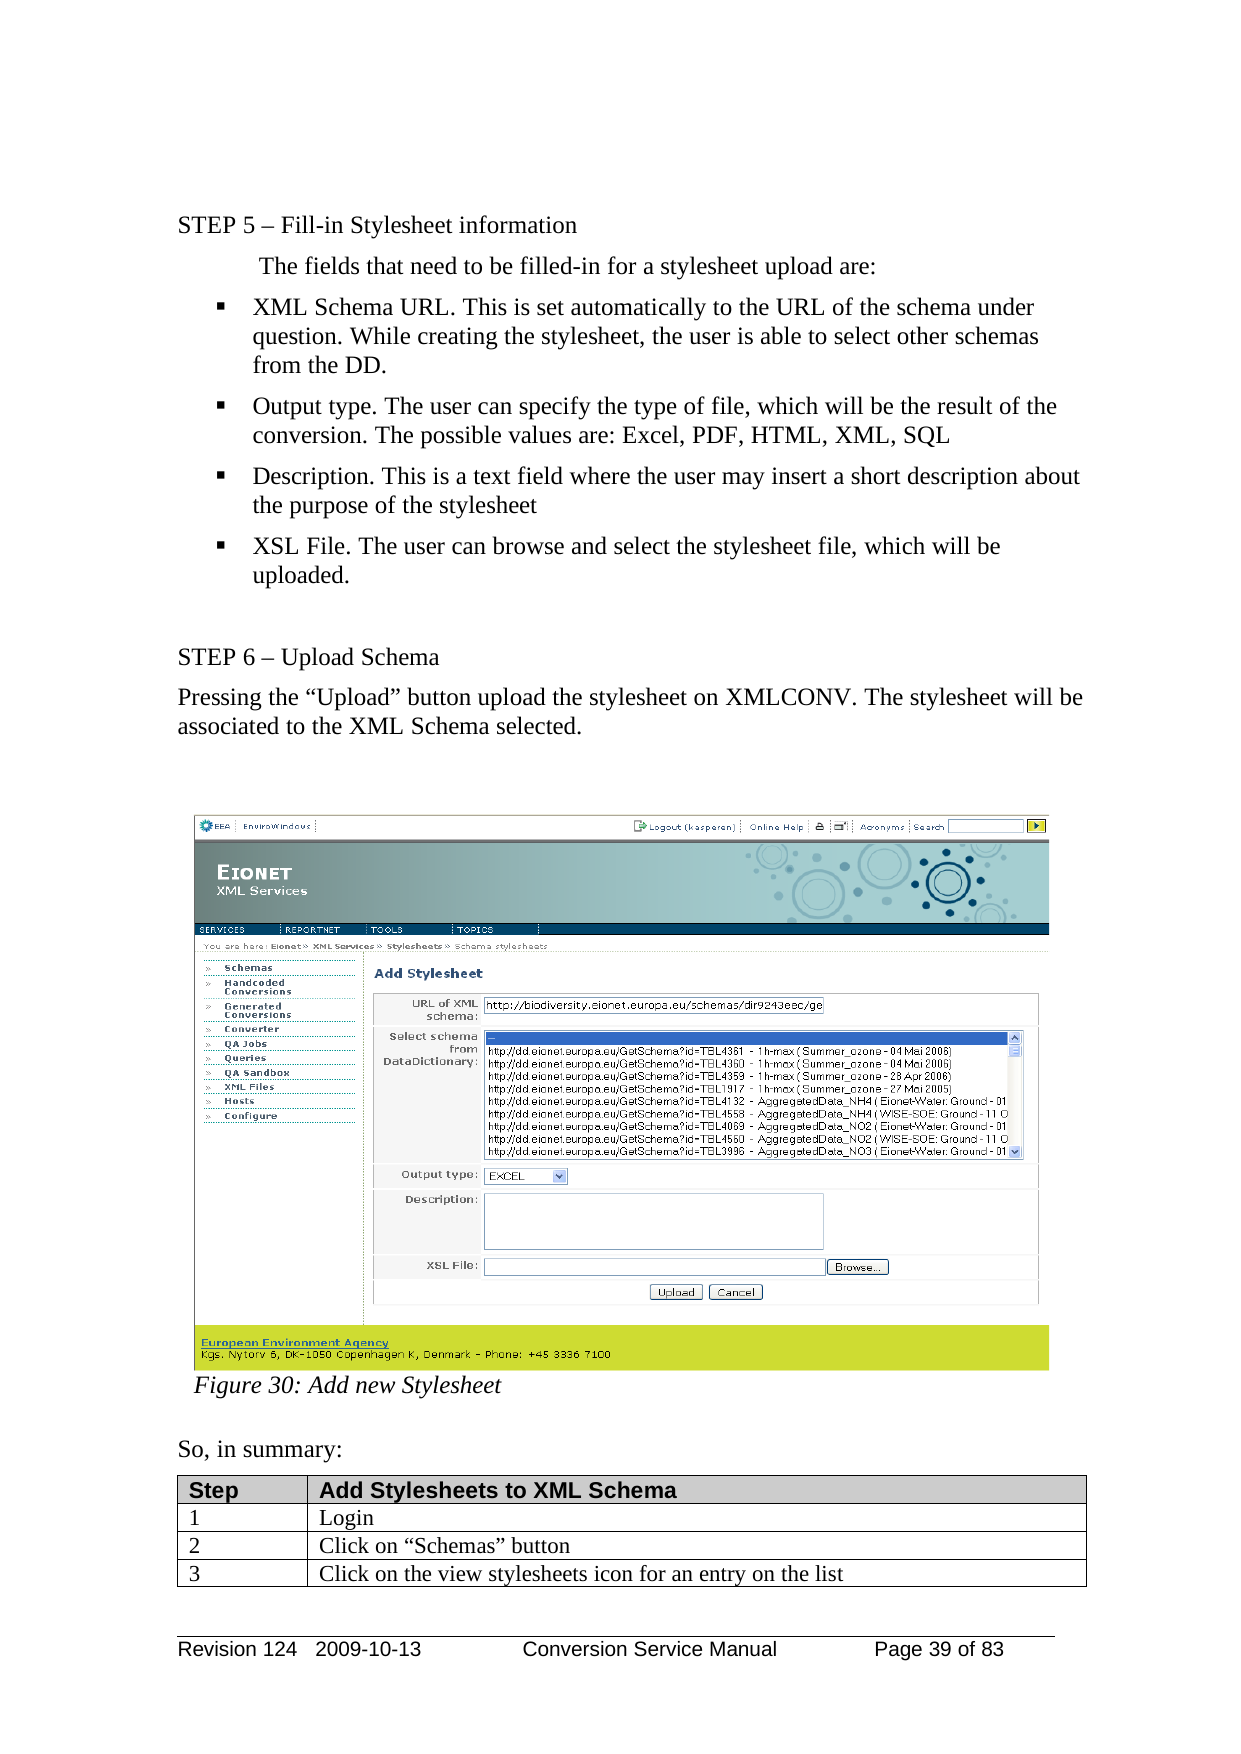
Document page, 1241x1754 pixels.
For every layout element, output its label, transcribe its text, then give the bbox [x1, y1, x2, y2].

table_cell Click on “Schemas” button [308, 1532, 1086, 1558]
table_cell Click on the view stylesheets icon for an entry on the list [308, 1560, 1086, 1586]
text The fields that need to be filled-in for a stylesheet upload are: [177, 251, 1092, 280]
text Figure 30: Add new Stylesheet [194, 814, 1067, 1399]
table_header Step [178, 1476, 307, 1503]
text So, in summary: [177, 1434, 1092, 1463]
table_cell 2 [178, 1532, 307, 1558]
list XML Schema URL. This is set automatically to the URL of the schema under question. While creating the stylesheet, the user is able to select other schemas from the DD. [215, 292, 1092, 379]
list Description. This is a text field where the user may insert a short description about the purpose of the stylesheet [215, 461, 1092, 519]
list XSL File. The user can browse and select the stylesheet file, which will be uploaded. [215, 531, 1092, 589]
table_cell 3 [178, 1560, 307, 1586]
text STEP 6 – Upload Schema [177, 641, 1092, 670]
table_cell 1 [178, 1504, 307, 1531]
text Pressing the “Upload” button upload the stylesheet on XMLCONV. The stylesheet will be associated to the XML Schema selected. [177, 682, 1092, 740]
table_cell Login [308, 1504, 1086, 1531]
table_header Add Stylesheets to XML Schema [308, 1476, 1086, 1503]
list Output type. The user can specify the type of file, which will be the result of the conversion. The possible values are: Excel, PDF, HTML, XML, SQL [215, 391, 1092, 449]
text STEP 5 – Fill-in Stylesheet information [177, 210, 1092, 239]
